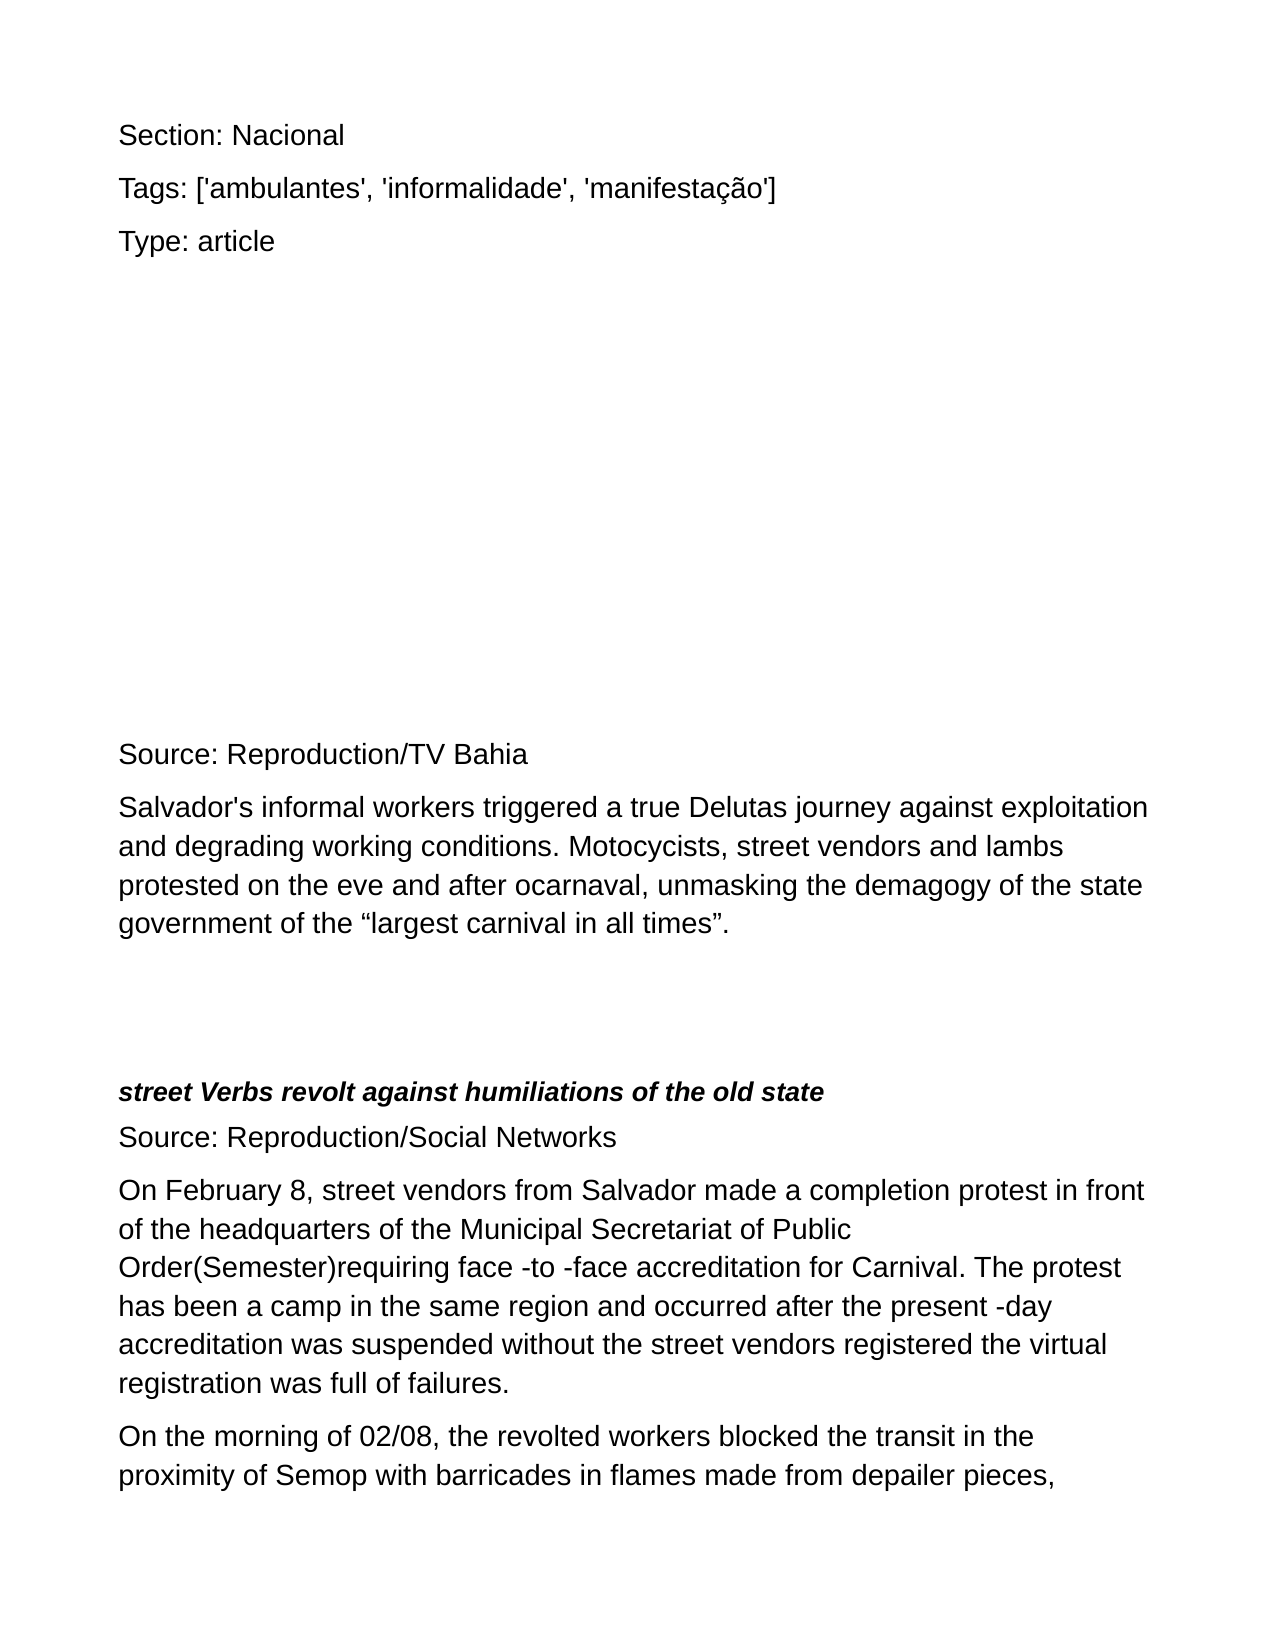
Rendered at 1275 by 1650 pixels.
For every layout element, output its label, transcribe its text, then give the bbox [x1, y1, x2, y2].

text Type: article [118, 224, 1157, 258]
text On February 8, street vendors from Salvador made a completion protest in front of the headquarters of the Municipal Secretariat of Public Order(Semester)requiring face -to -face accreditation for Carnival. The protest has been a camp in the same region and occurred after the present -day accreditation was suspended without the street vendors registered the virtual registration was full of failures. [118, 1173, 1157, 1399]
text Tags: ['ambulantes', 'informalidade', 'manifestação'] [118, 171, 1157, 205]
text Section: Nacional [118, 118, 1157, 152]
text Source: Reproduction/TV Bahia [118, 277, 1157, 771]
text Source: Reproduction/Social Networks [118, 1120, 1157, 1153]
subtitle street Verbs revolt against humiliations of the old state [118, 1076, 1157, 1107]
text Salvador's informal workers triggered a true Delutas journey against exploitation and degrading working conditions. Motocycists, street vendors and lambs protested on the eve and after ocarnaval, unmasking the demagogy of the state government of the “largest carnival in all times”. [118, 790, 1157, 939]
text On the morning of 02/08, the revolted workers blocked the transit in the proximity of Semop with barricades in flames made from depailer pieces, [118, 1419, 1157, 1491]
